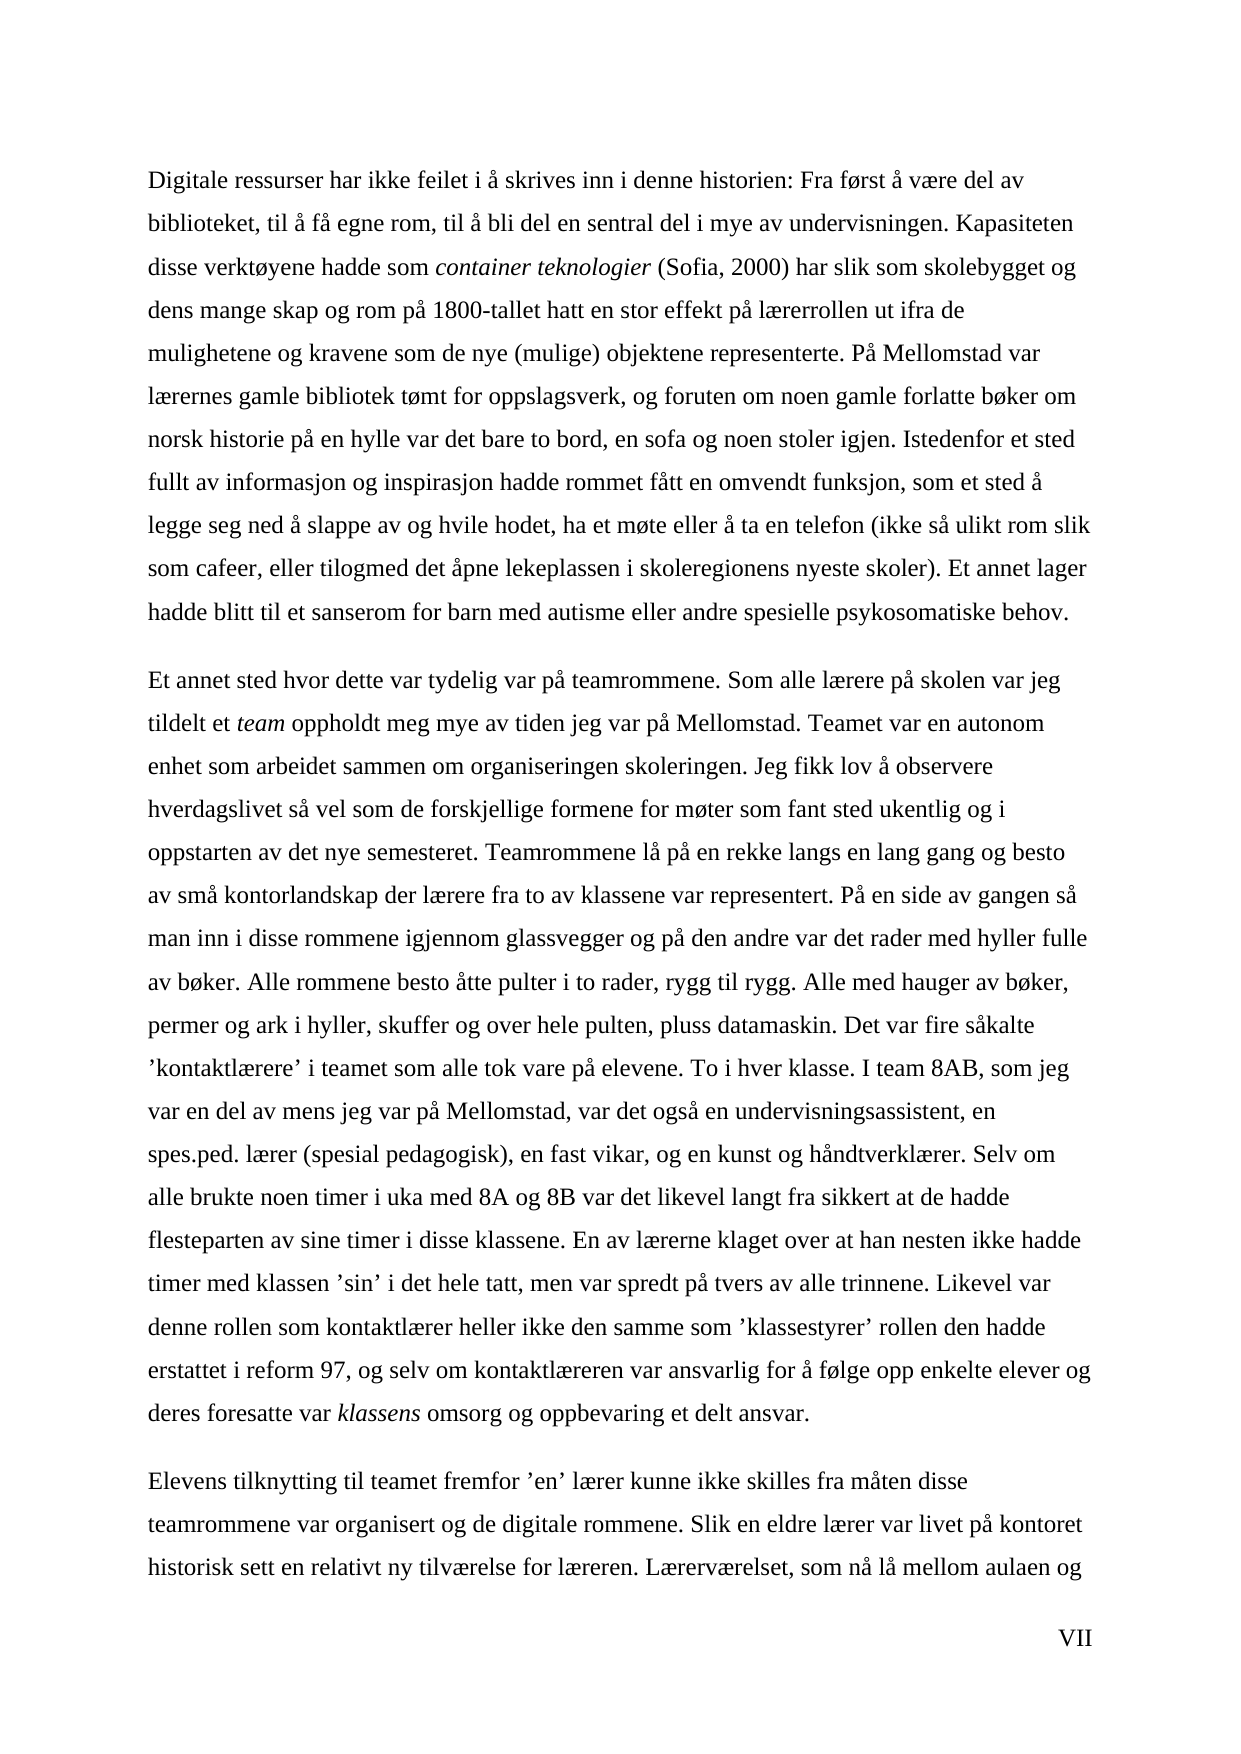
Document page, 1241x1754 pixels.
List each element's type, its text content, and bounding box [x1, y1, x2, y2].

text Digitale ressurser har ikke feilet i å skrives inn i denne historien: Fra først å være del av biblioteket, til å få egne rom, til å bli del en sentral del i mye av undervisningen. Kapasiteten disse verktøyene hadde som container teknologier (Sofia, 2000) har slik som skolebygget og dens mange skap og rom på 1800-tallet hatt en stor effekt på lærerrollen ut ifra de mulighetene og kravene som de nye (mulige) objektene representerte. På Mellomstad var lærernes gamle bibliotek tømt for oppslagsverk, og foruten om noen gamle forlatte bøker om norsk historie på en hylle var det bare to bord, en sofa og noen stoler igjen. Istedenfor et sted fullt av informasjon og inspirasjon hadde rommet fått en omvendt funksjon, som et sted å legge seg ned å slappe av og hvile hodet, ha et møte eller å ta en telefon (ikke så ulikt rom slik som cafeer, eller tilogmed det åpne lekeplassen i skoleregionens nyeste skoler). Et annet lager hadde blitt til et sanserom for barn med autisme eller andre spesielle psykosomatiske behov. [148, 165, 1092, 625]
text Et annet sted hvor dette var tydelig var på teamrommene. Som alle lærere på skolen var jeg tildelt et team oppholdt meg mye av tiden jeg var på Mellomstad. Teamet var en autonom enhet som arbeidet sammen om organiseringen skoleringen. Jeg fikk lov å observere hverdagslivet så vel som de forskjellige formene for møter som fant sted ukentlig og i oppstarten av det nye semesteret. Teamrommene lå på en rekke langs en lang gang og besto av små kontorlandskap der lærere fra to av klassene var representert. På en side av gangen så man inn i disse rommene igjennom glassvegger og på den andre var det rader med hyller fulle av bøker. Alle rommene besto åtte pulter i to rader, rygg til rygg. Alle med hauger av bøker, permer og ark i hyller, skuffer og over hele pulten, pluss datamaskin. Det var fire såkalte ’kontaktlærere’ i teamet som alle tok vare på elevene. To i hver klasse. I team 8AB, som jeg var en del av mens jeg var på Mellomstad, var det også en undervisningsassistent, en spes.ped. lærer (spesial pedagogisk), en fast vikar, og en kunst og håndtverklærer. Selv om alle brukte noen timer i uka med 8A og 8B var det likevel langt fra sikkert at de hadde flesteparten av sine timer i disse klassene. En av lærerne klaget over at han nesten ikke hadde timer med klassen ’sin’ i det hele tatt, men var spredt på tvers av alle trinnene. Likevel var denne rollen som kontaktlærer heller ikke den samme som ’klassestyrer’ rollen den hadde erstattet i reform 97, og selv om kontaktlæreren var ansvarlig for å følge opp enkelte elever og deres foresatte var klassens omsorg og oppbevaring et delt ansvar. [148, 665, 1092, 1427]
text Elevens tilknytting til teamet fremfor ’en’ lærer kunne ikke skilles fra måten disse teamrommene var organisert og de digitale rommene. Slik en eldre lærer var livet på kontoret historisk sett en relativt ny tilværelse for læreren. Lærerværelset, som nå lå mellom aulaen og [148, 1466, 1092, 1581]
